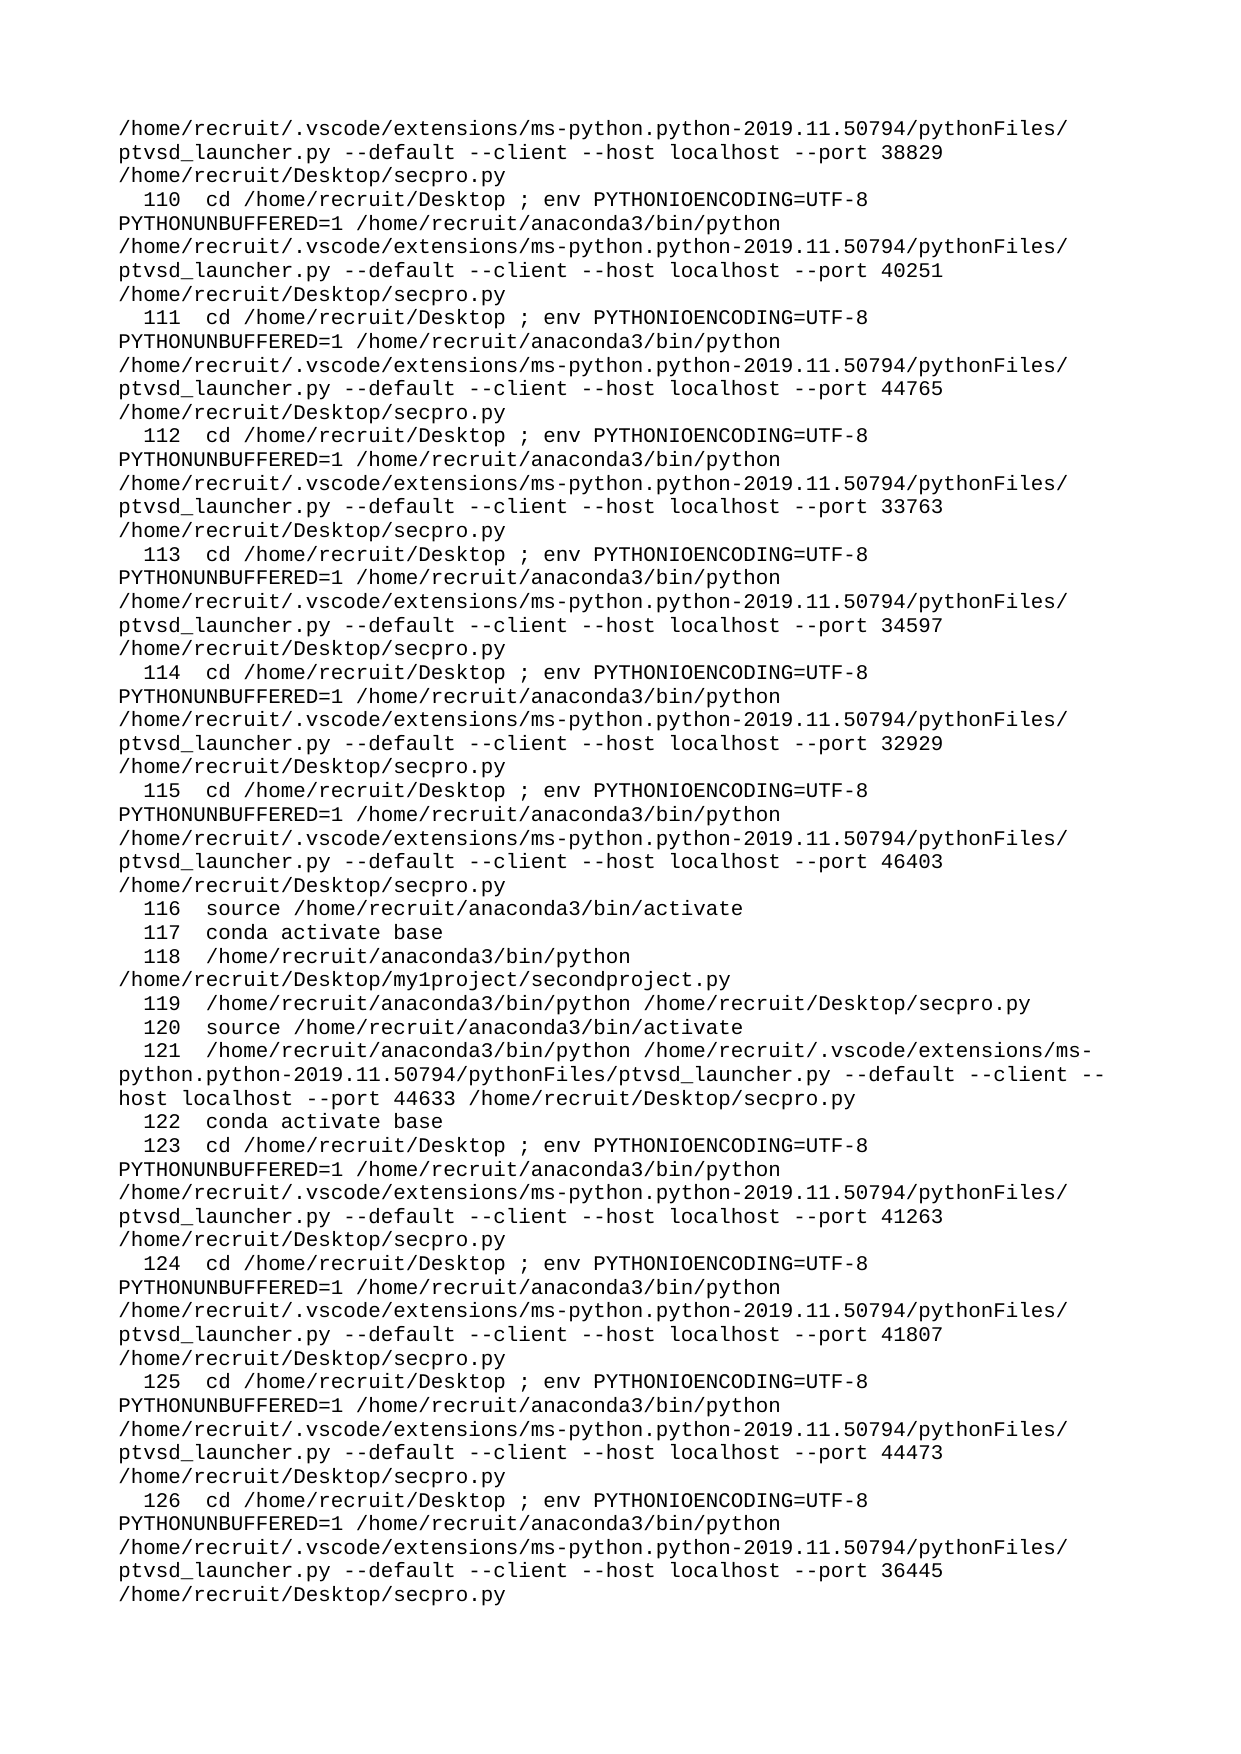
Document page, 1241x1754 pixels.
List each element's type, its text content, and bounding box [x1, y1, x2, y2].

text 115 cd /home/recruit/Desktop ; env PYTHONIOENCODING=UTF-8 PYTHONUNBUFFERED=1 /home/recruit/anaconda3/bin/python /home/recruit/.vscode/extensions/ms-python.python-2019.11.50794/pythonFiles/ptvsd_launcher.py --default --client --host localhost --port 46403 /home/recruit/Desktop/secpro.py [118, 780, 1122, 898]
text 120 source /home/recruit/anaconda3/bin/activate [118, 1017, 1122, 1040]
text /home/recruit/.vscode/extensions/ms-python.python-2019.11.50794/pythonFiles/ptvsd_launcher.py --default --client --host localhost --port 38829 /home/recruit/Desktop/secpro.py [118, 118, 1122, 189]
text 123 cd /home/recruit/Desktop ; env PYTHONIOENCODING=UTF-8 PYTHONUNBUFFERED=1 /home/recruit/anaconda3/bin/python /home/recruit/.vscode/extensions/ms-python.python-2019.11.50794/pythonFiles/ptvsd_launcher.py --default --client --host localhost --port 41263 /home/recruit/Desktop/secpro.py [118, 1135, 1122, 1253]
text 113 cd /home/recruit/Desktop ; env PYTHONIOENCODING=UTF-8 PYTHONUNBUFFERED=1 /home/recruit/anaconda3/bin/python /home/recruit/.vscode/extensions/ms-python.python-2019.11.50794/pythonFiles/ptvsd_launcher.py --default --client --host localhost --port 34597 /home/recruit/Desktop/secpro.py [118, 544, 1122, 662]
text 111 cd /home/recruit/Desktop ; env PYTHONIOENCODING=UTF-8 PYTHONUNBUFFERED=1 /home/recruit/anaconda3/bin/python /home/recruit/.vscode/extensions/ms-python.python-2019.11.50794/pythonFiles/ptvsd_launcher.py --default --client --host localhost --port 44765 /home/recruit/Desktop/secpro.py [118, 307, 1122, 426]
text 119 /home/recruit/anaconda3/bin/python /home/recruit/Desktop/secpro.py [118, 993, 1122, 1017]
text 114 cd /home/recruit/Desktop ; env PYTHONIOENCODING=UTF-8 PYTHONUNBUFFERED=1 /home/recruit/anaconda3/bin/python /home/recruit/.vscode/extensions/ms-python.python-2019.11.50794/pythonFiles/ptvsd_launcher.py --default --client --host localhost --port 32929 /home/recruit/Desktop/secpro.py [118, 662, 1122, 780]
text 125 cd /home/recruit/Desktop ; env PYTHONIOENCODING=UTF-8 PYTHONUNBUFFERED=1 /home/recruit/anaconda3/bin/python /home/recruit/.vscode/extensions/ms-python.python-2019.11.50794/pythonFiles/ptvsd_launcher.py --default --client --host localhost --port 44473 /home/recruit/Desktop/secpro.py [118, 1371, 1122, 1489]
text 117 conda activate base [118, 922, 1122, 946]
text 121 /home/recruit/anaconda3/bin/python /home/recruit/.vscode/extensions/ms-python.python-2019.11.50794/pythonFiles/ptvsd_launcher.py --default --client --host localhost --port 44633 /home/recruit/Desktop/secpro.py [118, 1040, 1122, 1111]
text 122 conda activate base [118, 1111, 1122, 1135]
text 116 source /home/recruit/anaconda3/bin/activate [118, 898, 1122, 922]
text 118 /home/recruit/anaconda3/bin/python /home/recruit/Desktop/my1project/secondproject.py [118, 946, 1122, 993]
text 124 cd /home/recruit/Desktop ; env PYTHONIOENCODING=UTF-8 PYTHONUNBUFFERED=1 /home/recruit/anaconda3/bin/python /home/recruit/.vscode/extensions/ms-python.python-2019.11.50794/pythonFiles/ptvsd_launcher.py --default --client --host localhost --port 41807 /home/recruit/Desktop/secpro.py [118, 1253, 1122, 1371]
text 126 cd /home/recruit/Desktop ; env PYTHONIOENCODING=UTF-8 PYTHONUNBUFFERED=1 /home/recruit/anaconda3/bin/python /home/recruit/.vscode/extensions/ms-python.python-2019.11.50794/pythonFiles/ptvsd_launcher.py --default --client --host localhost --port 36445 /home/recruit/Desktop/secpro.py [118, 1489, 1122, 1608]
text 110 cd /home/recruit/Desktop ; env PYTHONIOENCODING=UTF-8 PYTHONUNBUFFERED=1 /home/recruit/anaconda3/bin/python /home/recruit/.vscode/extensions/ms-python.python-2019.11.50794/pythonFiles/ptvsd_launcher.py --default --client --host localhost --port 40251 /home/recruit/Desktop/secpro.py [118, 189, 1122, 307]
text 112 cd /home/recruit/Desktop ; env PYTHONIOENCODING=UTF-8 PYTHONUNBUFFERED=1 /home/recruit/anaconda3/bin/python /home/recruit/.vscode/extensions/ms-python.python-2019.11.50794/pythonFiles/ptvsd_launcher.py --default --client --host localhost --port 33763 /home/recruit/Desktop/secpro.py [118, 426, 1122, 544]
